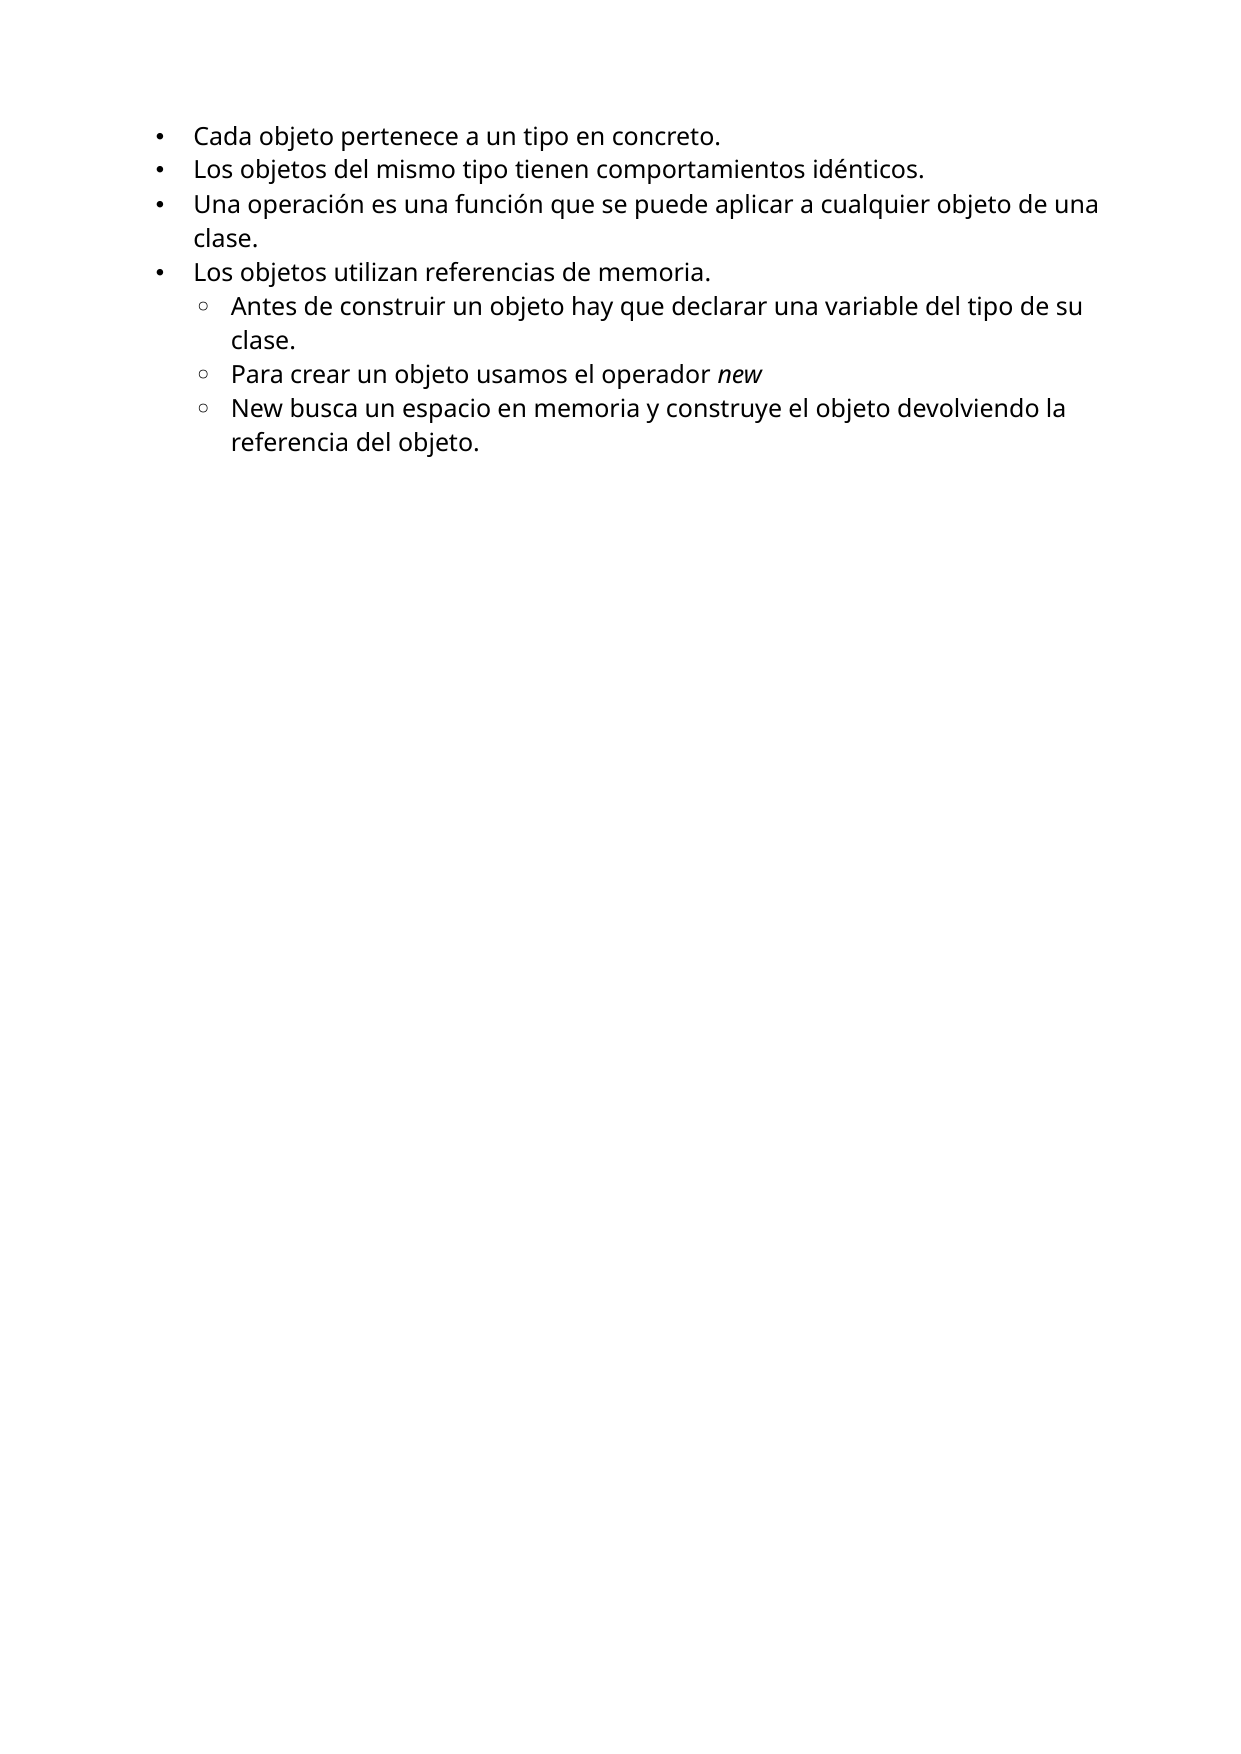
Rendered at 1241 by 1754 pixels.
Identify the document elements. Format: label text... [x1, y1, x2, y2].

list New busca un espacio en memoria y construye el objeto devolviendo la referencia del objeto. [193, 391, 1122, 459]
list Antes de construir un objeto hay que declarar una variable del tipo de su clase. [193, 288, 1122, 357]
list Para crear un objeto usamos el operador new [193, 357, 1122, 391]
list Los objetos del mismo tipo tienen comportamientos idénticos. [156, 152, 1122, 186]
list Una operación es una función que se puede aplicar a cualquier objeto de una clase. [156, 186, 1122, 254]
list Cada objeto pertenece a un tipo en concreto. [156, 118, 1122, 152]
list Los objetos utilizan referencias de memoria. [156, 254, 1122, 288]
